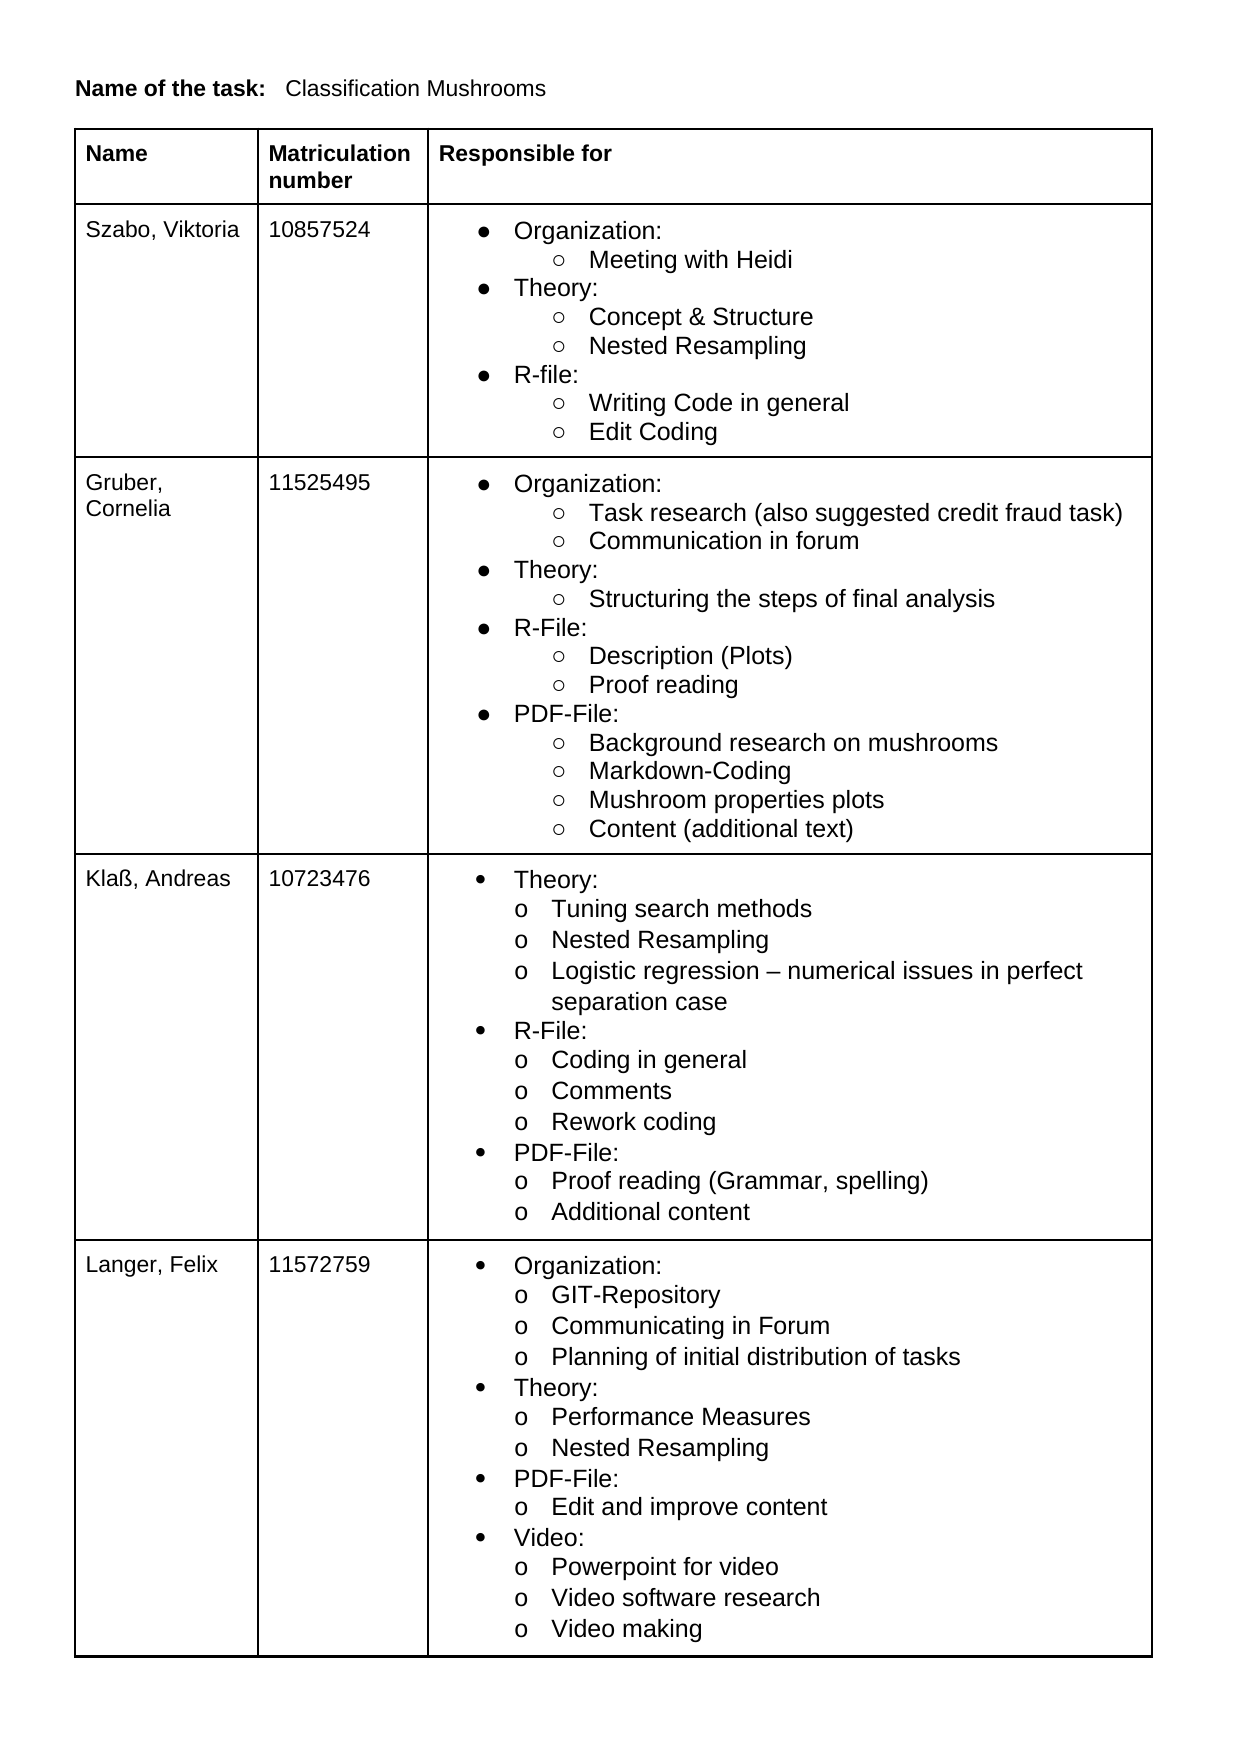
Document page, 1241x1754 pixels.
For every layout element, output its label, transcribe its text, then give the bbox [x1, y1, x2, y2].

table_cell Organization: GIT-Repository Communicating in Forum Planning of initial distribution of tasks Theory: Performance Measures Nested Resampling PDF-File: Edit and improve content Video: Powerpoint for video Video software research Video making [429, 1241, 1151, 1655]
table_cell 10857524 [259, 205, 427, 456]
table_cell Organization: Meeting with Heidi Theory: Concept & Structure Nested Resampling R-file: Writing Code in general Edit Coding [429, 205, 1151, 456]
table_cell Langer, Felix [76, 1241, 257, 1655]
text Name of the task: Classification Mushrooms [75, 75, 1165, 101]
table_cell Organization: Task research (also suggested credit fraud task) Communication in forum Theory: Structuring the steps of final analysis R-File: Description (Plots) Proof reading PDF-File: Background research on mushrooms Markdown-Coding Mushroom properties plots Content (additional text) [429, 458, 1151, 853]
table_header Responsible for [429, 130, 1151, 203]
table_cell 11525495 [259, 458, 427, 853]
table_cell 11572759 [259, 1241, 427, 1655]
table_header Matriculation number [259, 130, 427, 203]
table_cell 10723476 [259, 855, 427, 1239]
table_cell Klaß, Andreas [76, 855, 257, 1239]
table_cell Gruber, Cornelia [76, 458, 257, 853]
table_cell Theory: Tuning search methods Nested Resampling Logistic regression – numerical issues in perfect separation case R-File: Coding in general Comments Rework coding PDF-File: Proof reading (Grammar, spelling) Additional content [429, 855, 1151, 1239]
table_header Name [76, 130, 257, 203]
table_cell Szabo, Viktoria [76, 205, 257, 456]
